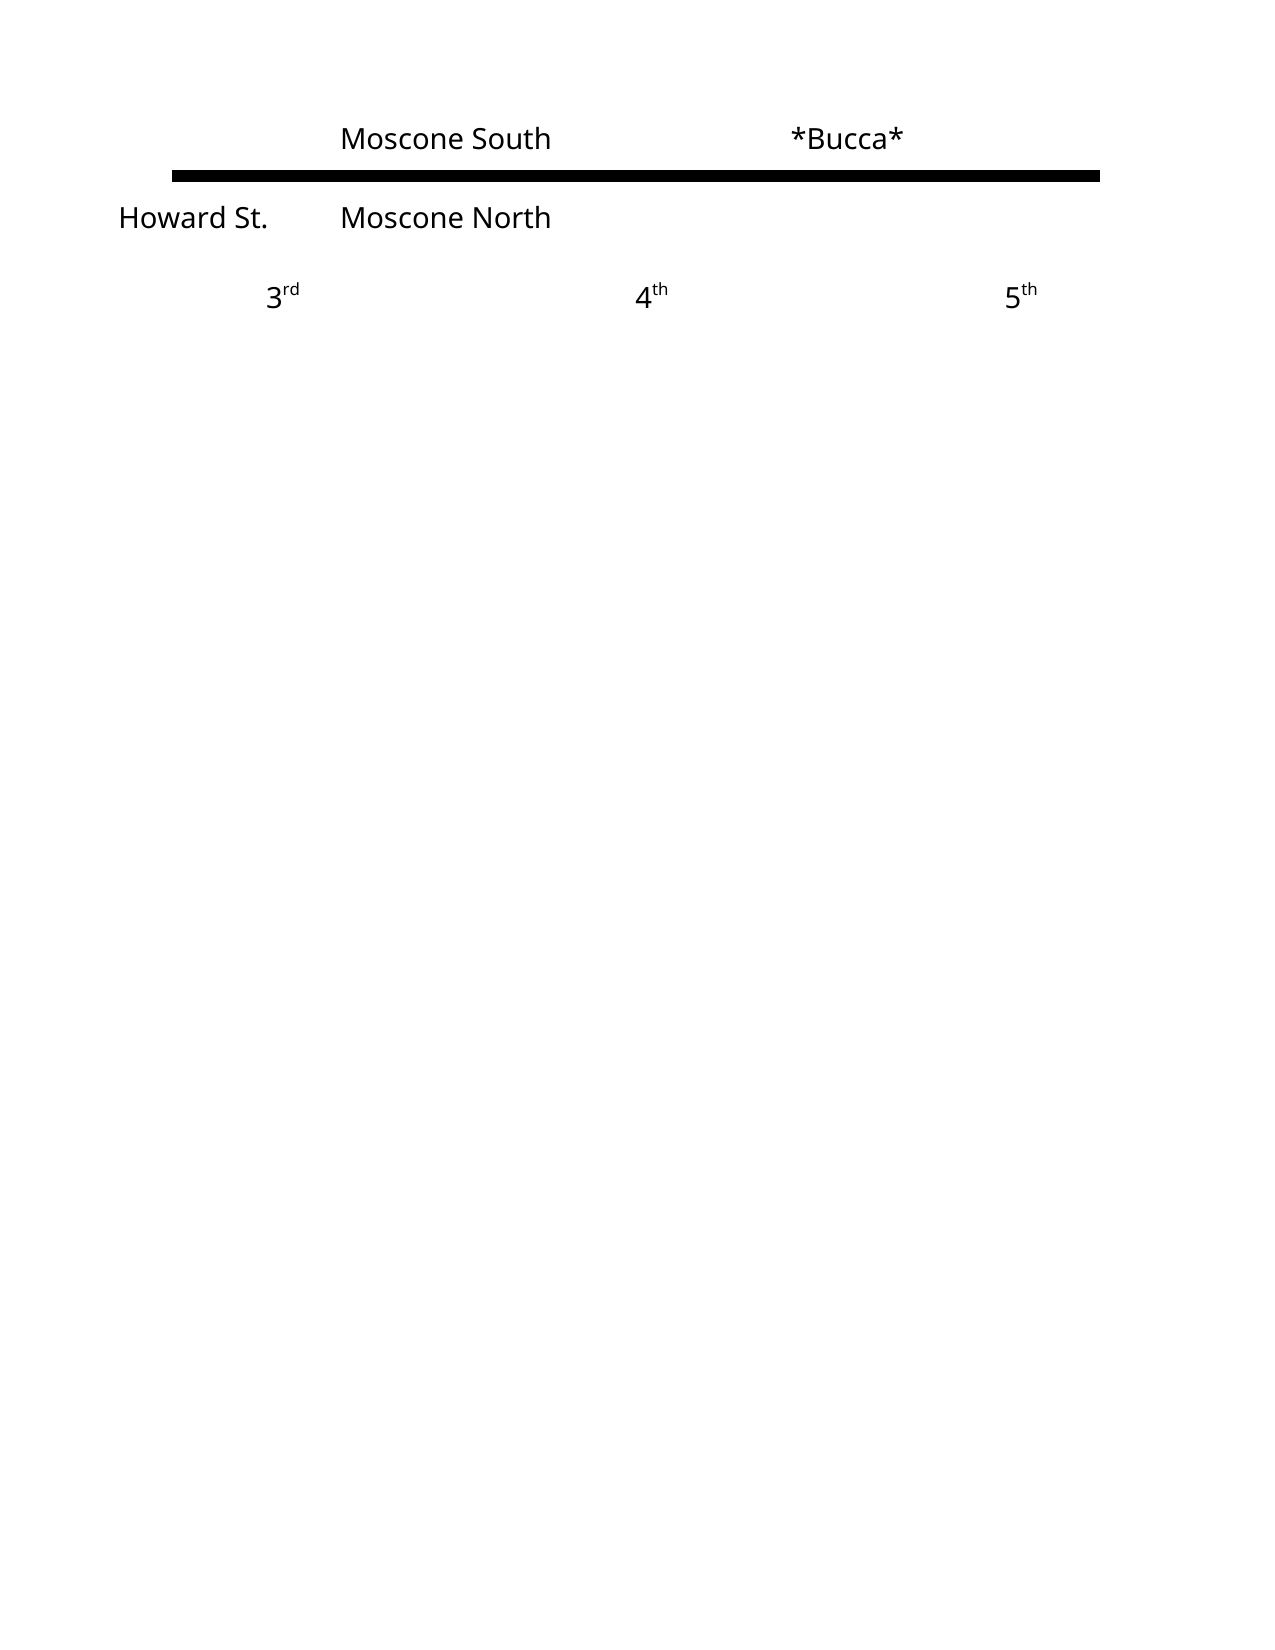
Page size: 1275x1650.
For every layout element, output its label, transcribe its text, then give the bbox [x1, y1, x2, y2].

text 3rd 4th 5th [118, 277, 1157, 317]
text Moscone South *Bucca* [118, 118, 1157, 158]
text Howard St. Moscone North [118, 197, 1157, 237]
